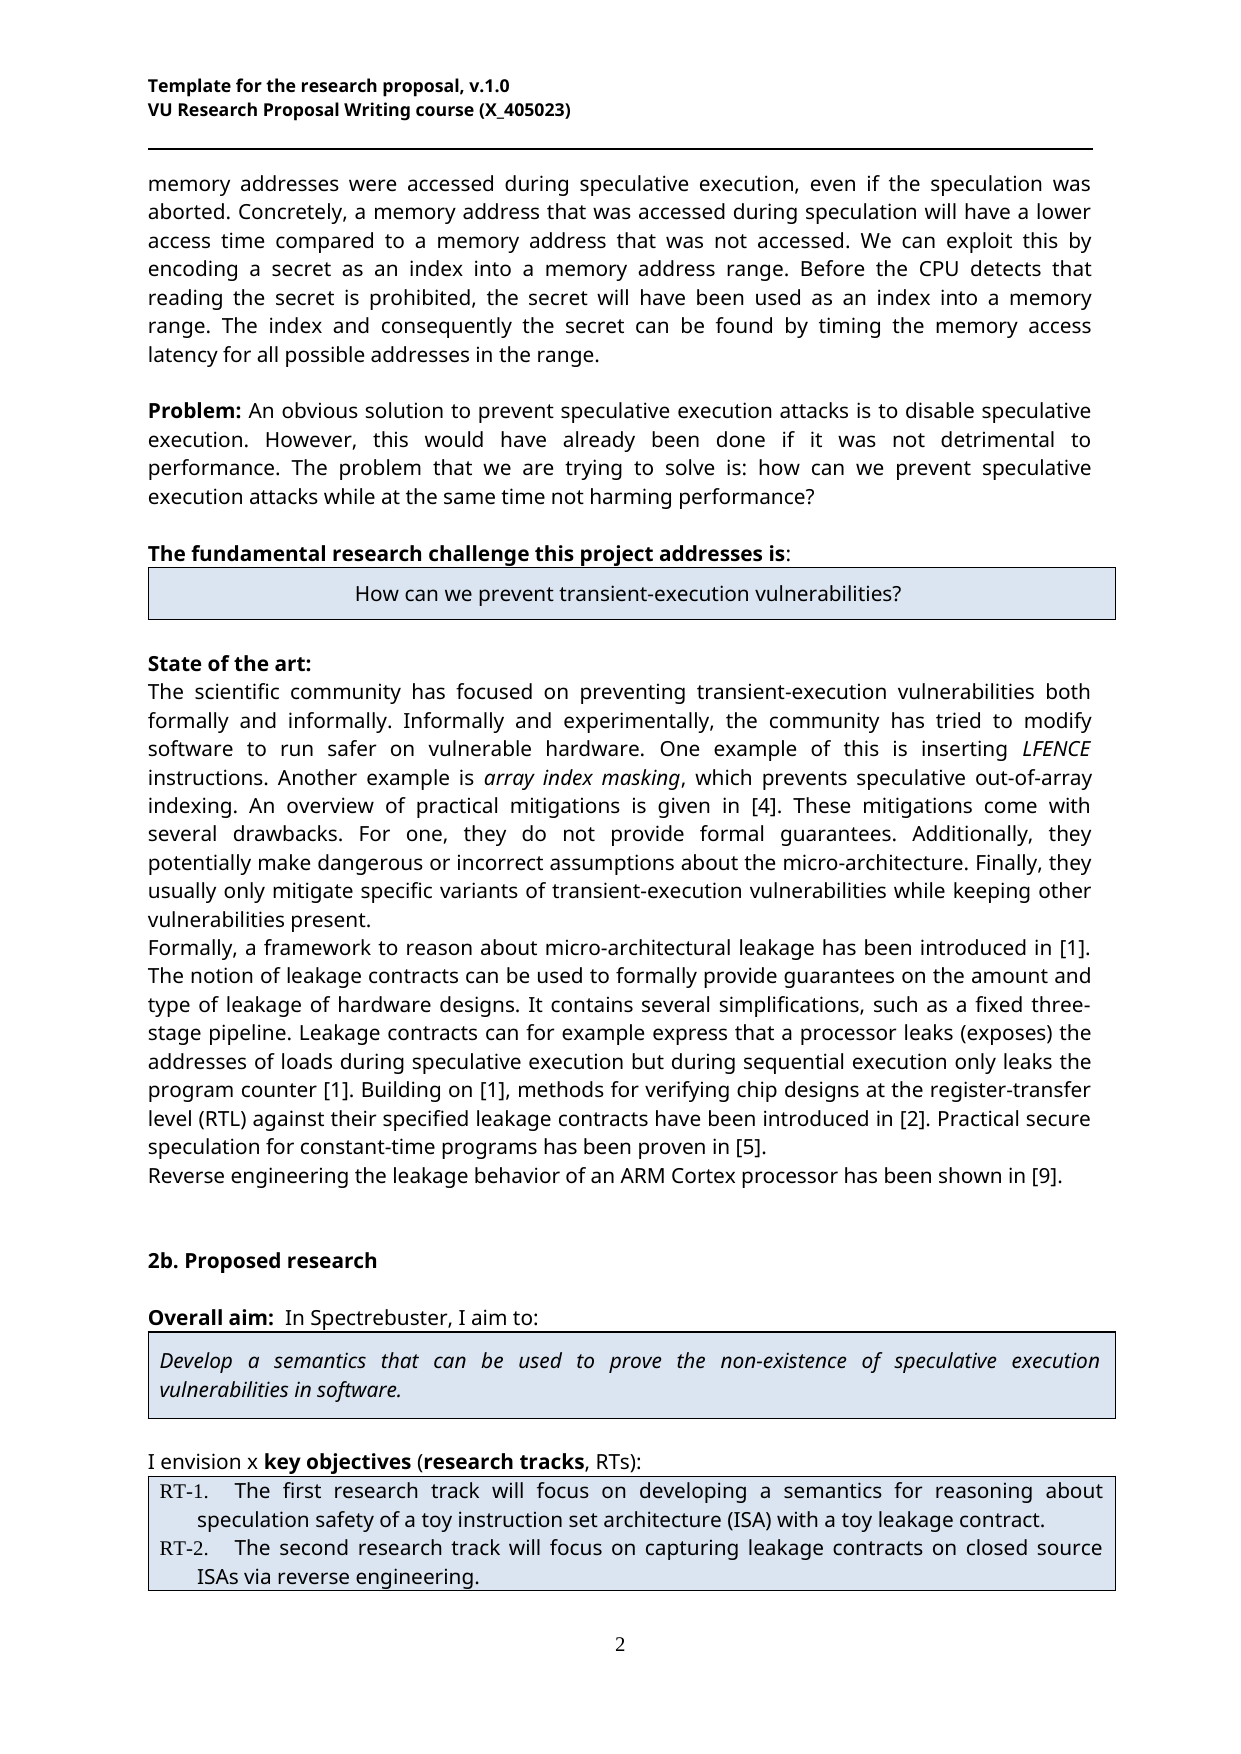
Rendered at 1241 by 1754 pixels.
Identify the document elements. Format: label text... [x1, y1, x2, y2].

subtitle 2b. Proposed research [148, 1246, 1093, 1274]
text I envision x key objectives (research tracks, RTs): [148, 1447, 1093, 1476]
text memory addresses were accessed during speculative execution, even if the speculation was aborted. Concretely, a memory address that was accessed during speculation will have a lower access time compared to a memory address that was not accessed. We can exploit this by encoding a secret as an index into a memory address range. Before the CPU detects that reading the secret is prohibited, the secret will have been used as an index into a memory range. The index and consequently the secret can be found by timing the memory access latency for all possible addresses in the range. [148, 169, 1093, 368]
text Problem: An obvious solution to prevent speculative execution attacks is to disable speculative execution. However, this would have already been done if it was not detrimental to performance. The problem that we are trying to solve is: how can we prevent speculative execution attacks while at the same time not harming performance? [148, 397, 1093, 510]
text Formally, a framework to reason about micro-architectural leakage has been introduced in [1]. The notion of leakage contracts can be used to formally provide guarantees on the amount and type of leakage of hardware designs. It contains several simplifications, such as a fixed three-stage pipeline. Leakage contracts can for example express that a processor leaks (exposes) the addresses of loads during speculative execution but during sequential execution only leaks the program counter [1]. Building on [1], methods for verifying chip designs at the register-transfer level (RTL) against their specified leakage contracts have been introduced in [2]. Practical secure speculation for constant-time programs has been proven in [5]. [148, 933, 1093, 1161]
text Reverse engineering the leakage behavior of an ARM Cortex processor has been shown in [9]. [148, 1161, 1093, 1189]
text State of the art: [148, 649, 1093, 677]
table_header How can we prevent transient-execution vulnerabilities? [149, 568, 1115, 619]
text Overall aim: In Spectrebuster, I aim to: [148, 1303, 1093, 1331]
table_header The first research track will focus on developing a semantics for reasoning about speculation safety of a toy instruction set architecture (ISA) with a toy leakage contract. The second research track will focus on capturing leakage contracts on closed source ISAs via reverse engineering. The third research track will generalize the toy ISA semantics to support arbitrary ISAs. The fourth research track will introduce and compare methods for making leaky programs leakage free. [149, 1477, 1115, 1590]
table_header Develop a semantics that can be used to prove the non-existence of speculative execution vulnerabilities in software. [149, 1333, 1115, 1418]
text The scientific community has focused on preventing transient-execution vulnerabilities both formally and informally. Informally and experimentally, the community has tried to modify software to run safer on vulnerable hardware. One example of this is inserting LFENCE instructions. Another example is array index masking, which prevents speculative out-of-array indexing. An overview of practical mitigations is given in [4]. These mitigations come with several drawbacks. For one, they do not provide formal guarantees. Additionally, they potentially make dangerous or incorrect assumptions about the micro-architecture. Finally, they usually only mitigate specific variants of transient-execution vulnerabilities while keeping other vulnerabilities present. [148, 677, 1093, 933]
text The fundamental research challenge this project addresses is: [148, 539, 1093, 567]
